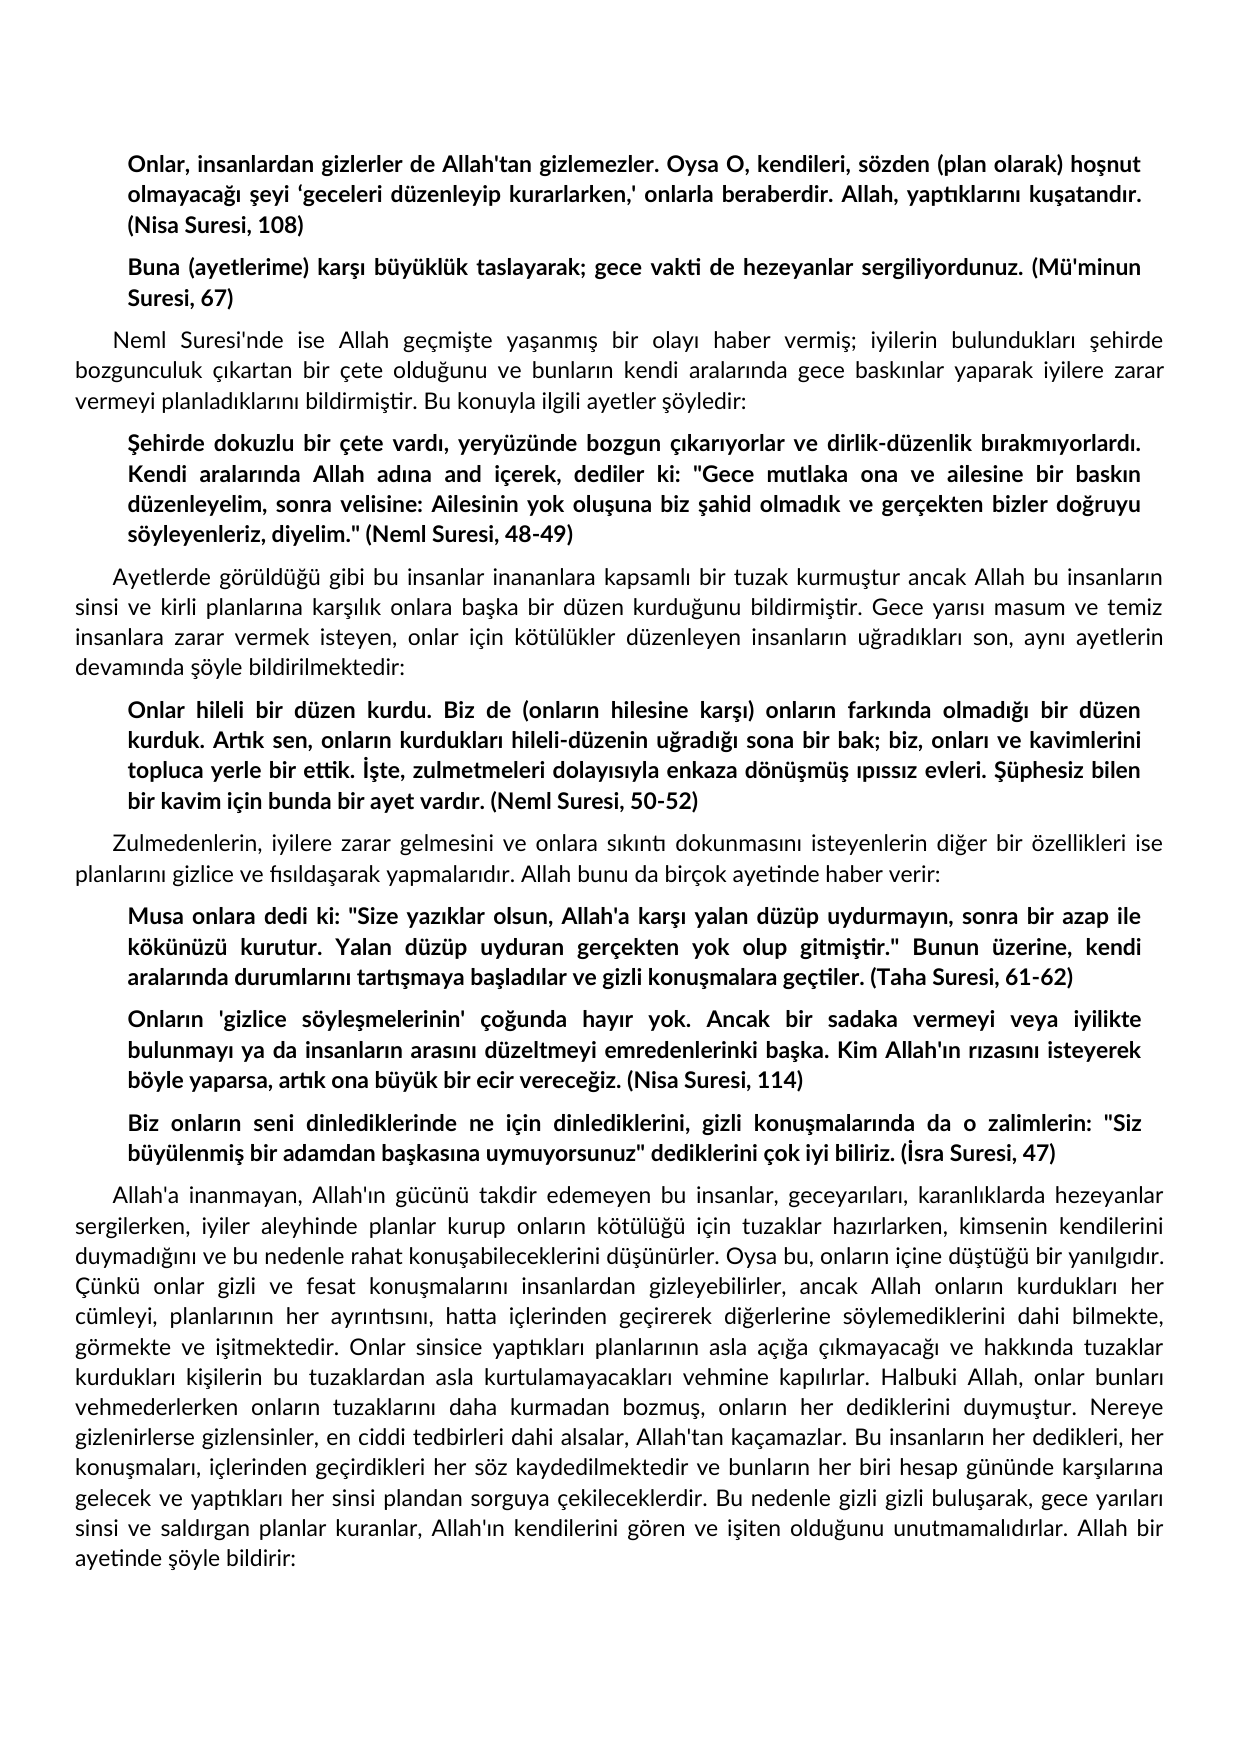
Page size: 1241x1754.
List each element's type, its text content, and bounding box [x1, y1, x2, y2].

text Onlar hileli bir düzen kurdu. Biz de (onların hilesine karşı) onların farkında olmadığı bir düzen kurduk. Artık sen, onların kurdukları hileli-düzenin uğradığı sona bir bak; biz, onları ve kavimlerini topluca yerle bir ettik. İşte, zulmetmeleri dolayısıyla enkaza dönüşmüş ıpıssız evleri. Şüphesiz bilen bir kavim için bunda bir ayet vardır. (Neml Suresi, 50-52) [127, 696, 1143, 814]
text Şehirde dokuzlu bir çete vardı, yeryüzünde bozgun çıkarıyorlar ve dirlik-düzenlik bırakmıyorlardı. Kendi aralarında Allah adına and içerek, dediler ki: "Gece mutlaka ona ve ailesine bir baskın düzenleyelim, sonra velisine: Ailesinin yok oluşuna biz şahid olmadık ve gerçekten bizler doğruyu söyleyenleriz, diyelim." (Neml Suresi, 48-49) [127, 429, 1143, 547]
text Onların 'gizlice söyleşmelerinin' çoğunda hayır yok. Ancak bir sadaka vermeyi veya iyilikte bulunmayı ya da insanların arasını düzeltmeyi emredenlerinki başka. Kim Allah'ın rızasını isteyerek böyle yaparsa, artık ona büyük bir ecir vereceğiz. (Nisa Suresi, 114) [127, 1005, 1143, 1093]
text Musa onlara dedi ki: "Size yazıklar olsun, Allah'a karşı yalan düzüp uydurmayın, sonra bir azap ile kökünüzü kurutur. Yalan düzüp uyduran gerçekten yok olup gitmiştir." Bunun üzerine, kendi aralarında durumlarını tartışmaya başladılar ve gizli konuşmalara geçtiler. (Taha Suresi, 61-62) [127, 902, 1143, 990]
text Zulmedenlerin, iyilere zarar gelmesini ve onlara sıkıntı dokunmasını isteyenlerin diğer bir özellikleri ise planlarını gizlice ve fısıldaşarak yapmalarıdır. Allah bunu da birçok ayetinde haber verir: [75, 829, 1165, 887]
text Neml Suresi'nde ise Allah geçmişte yaşanmış bir olayı haber vermiş; iyilerin bulundukları şehirde bozgunculuk çıkartan bir çete olduğunu ve bunların kendi aralarında gece baskınlar yaparak iyilere zarar vermeyi planladıklarını bildirmiştir. Bu konuyla ilgili ayetler şöyledir: [75, 326, 1165, 414]
text Onlar, insanlardan gizlerler de Allah'tan gizlemezler. Oysa O, kendileri, sözden (plan olarak) hoşnut olmayacağı şeyi ‘geceleri düzenleyip kurarlarken,' onlarla beraberdir. Allah, yaptıklarını kuşatandır. (Nisa Suresi, 108) [127, 150, 1143, 238]
text Biz onların seni dinlediklerinde ne için dinlediklerini, gizli konuşmalarında da o zalimlerin: "Siz büyülenmiş bir adamdan başkasına uymuyorsunuz" dediklerini çok iyi biliriz. (İsra Suresi, 47) [127, 1108, 1143, 1166]
text Buna (ayetlerime) karşı büyüklük taslayarak; gece vakti de hezeyanlar sergiliyordunuz. (Mü'minun Suresi, 67) [127, 253, 1143, 311]
text Ayetlerde görüldüğü gibi bu insanlar inananlara kapsamlı bir tuzak kurmuştur ancak Allah bu insanların sinsi ve kirli planlarına karşılık onlara başka bir düzen kurduğunu bildirmiştir. Gece yarısı masum ve temiz insanlara zarar vermek isteyen, onlar için kötülükler düzenleyen insanların uğradıkları son, aynı ayetlerin devamında şöyle bildirilmektedir: [75, 562, 1165, 681]
text Allah'a inanmayan, Allah'ın gücünü takdir edemeyen bu insanlar, geceyarıları, karanlıklarda hezeyanlar sergilerken, iyiler aleyhinde planlar kurup onların kötülüğü için tuzaklar hazırlarken, kimsenin kendilerini duymadığını ve bu nedenle rahat konuşabileceklerini düşünürler. Oysa bu, onların içine düştüğü bir yanılgıdır. Çünkü onlar gizli ve fesat konuşmalarını insanlardan gizleyebilirler, ancak Allah onların kurdukları her cümleyi, planlarının her ayrıntısını, hatta içlerinden geçirerek diğerlerine söylemediklerini dahi bilmekte, görmekte ve işitmektedir. Onlar sinsice yaptıkları planlarının asla açığa çıkmayacağı ve hakkında tuzaklar kurdukları kişilerin bu tuzaklardan asla kurtulamayacakları vehmine kapılırlar. Halbuki Allah, onlar bunları vehmederlerken onların tuzaklarını daha kurmadan bozmuş, onların her dediklerini duymuştur. Nereye gizlenirlerse gizlensinler, en ciddi tedbirleri dahi alsalar, Allah'tan kaçamazlar. Bu insanların her dedikleri, her konuşmaları, içlerinden geçirdikleri her söz kaydedilmektedir ve bunların her biri hesap gününde karşılarına gelecek ve yaptıkları her sinsi plandan sorguya çekileceklerdir. Bu nedenle gizli gizli buluşarak, gece yarıları sinsi ve saldırgan planlar kuranlar, Allah'ın kendilerini gören ve işiten olduğunu unutmamalıdırlar. Allah bir ayetinde şöyle bildirir: [75, 1181, 1165, 1571]
